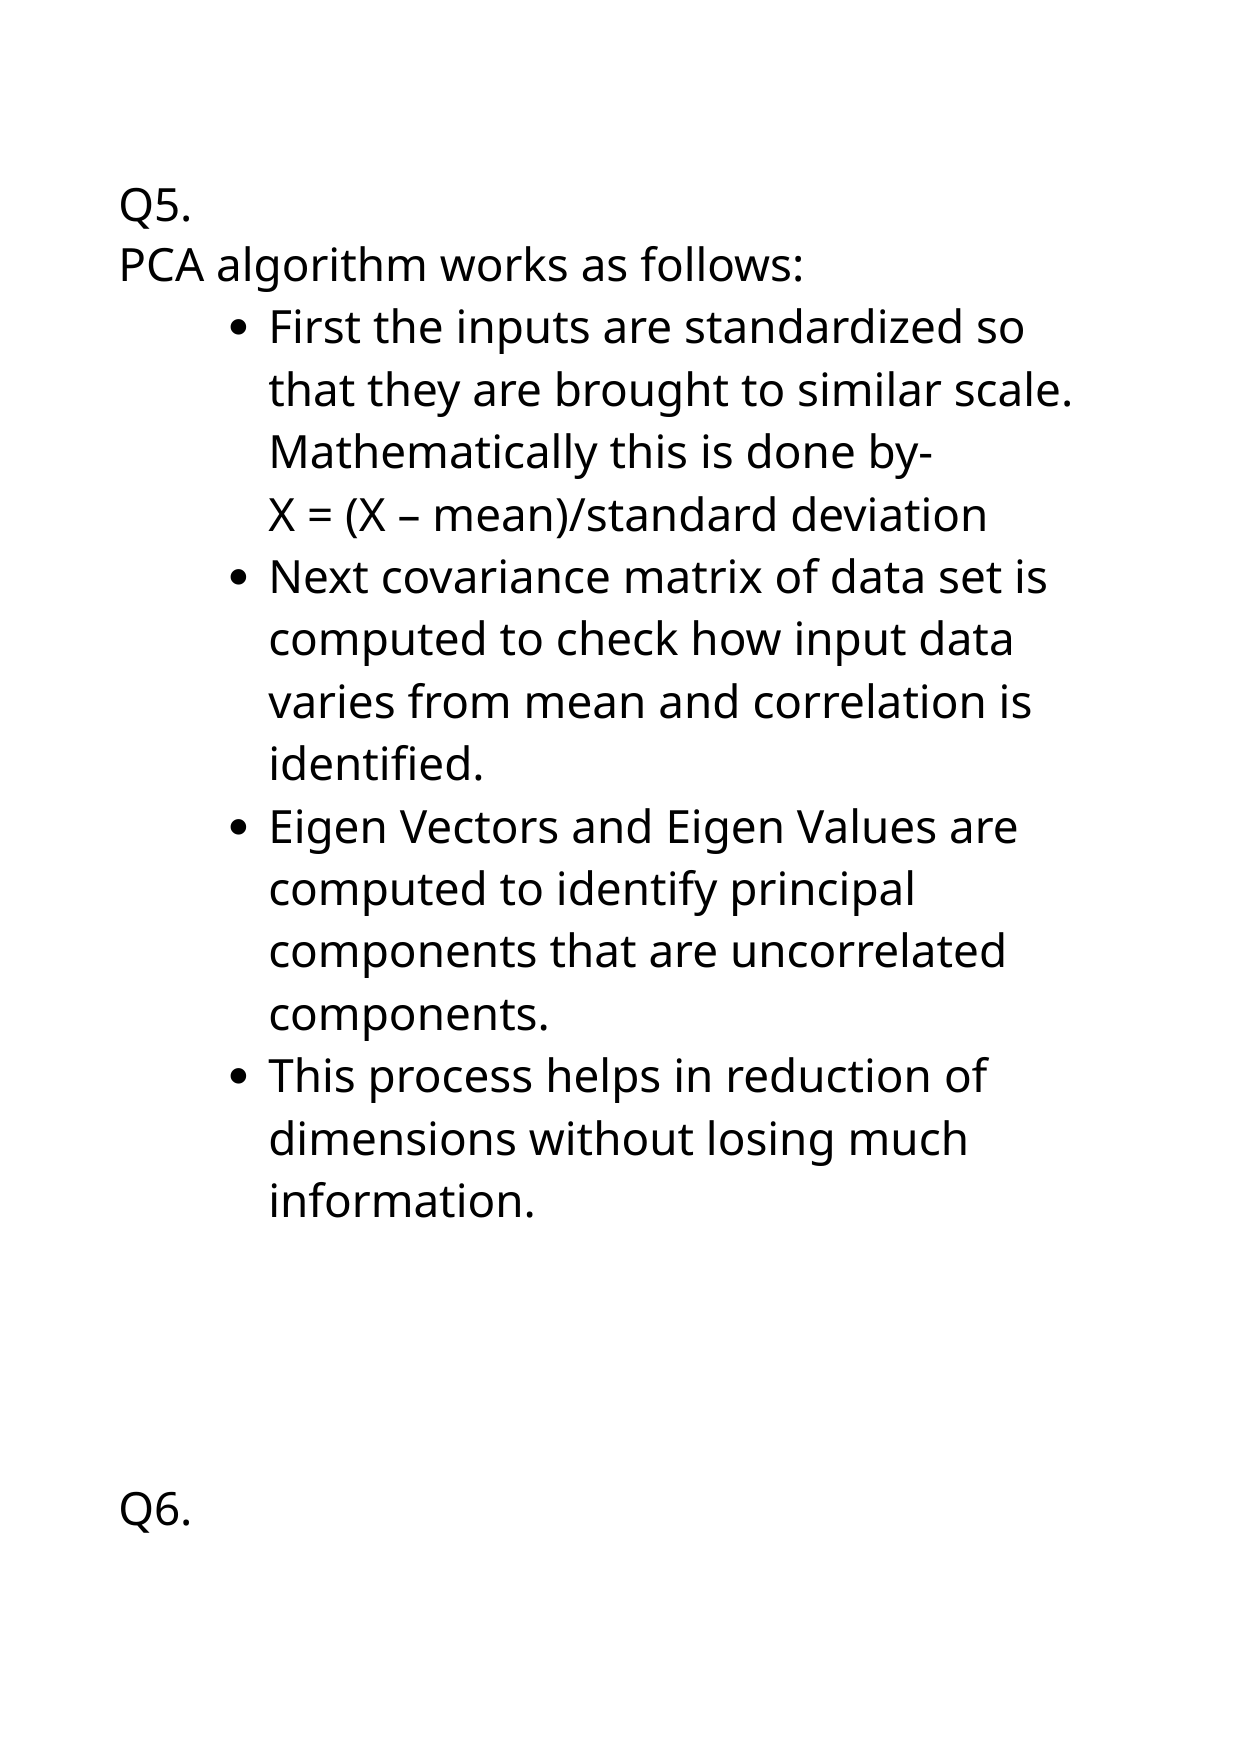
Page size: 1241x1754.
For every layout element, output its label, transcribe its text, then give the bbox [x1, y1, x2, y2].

text Q5. [118, 176, 1122, 232]
text Q6. [118, 1480, 1122, 1537]
list X = (X – mean)/standard deviation [268, 482, 1122, 544]
list Eigen Vectors and Eigen Values are computed to identify principal components that are uncorrelated components. [231, 794, 1122, 1044]
list This process helps in reduction of dimensions without losing much information. [231, 1044, 1122, 1231]
list First the inputs are standardized so that they are brought to similar scale. Mathematically this is done by- [231, 295, 1122, 482]
list Next covariance matrix of data set is computed to check how input data varies from mean and correlation is identified. [231, 544, 1122, 794]
list PCA algorithm works as follows: [118, 232, 1122, 295]
